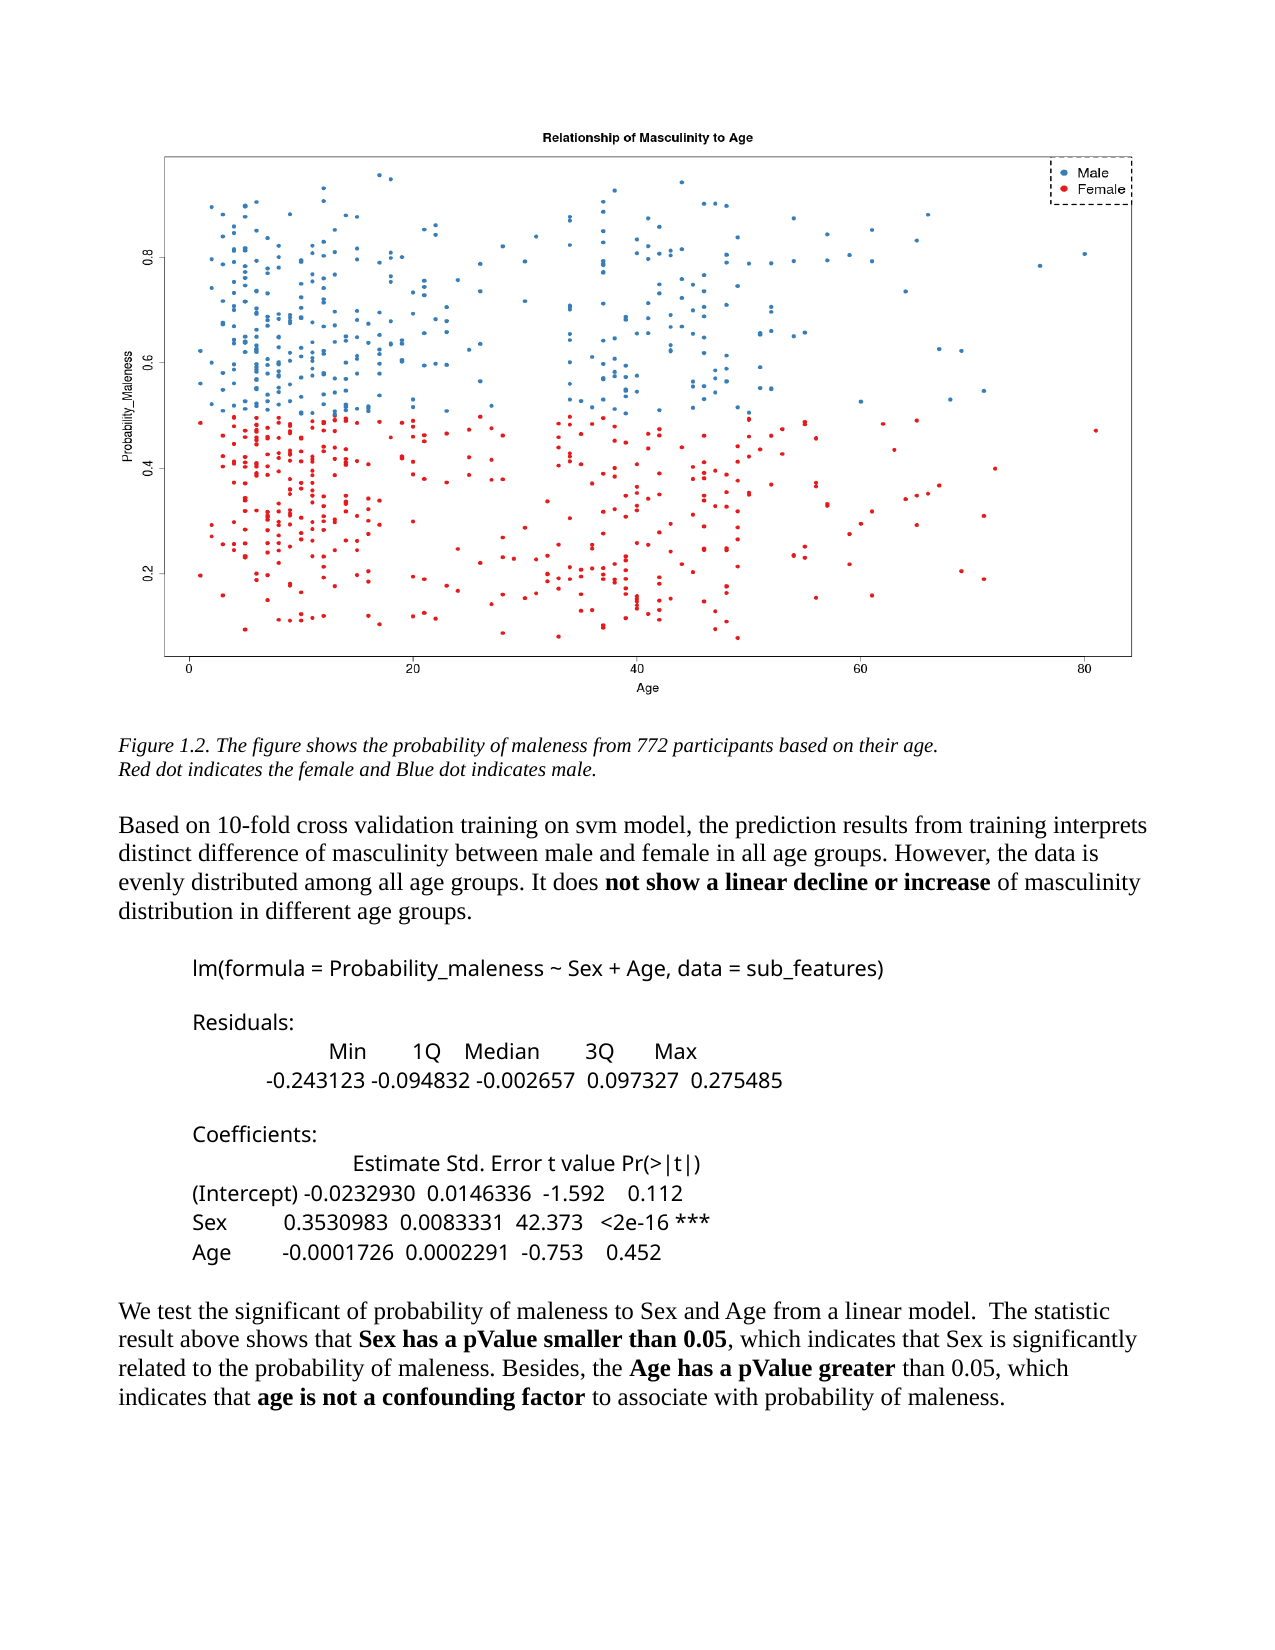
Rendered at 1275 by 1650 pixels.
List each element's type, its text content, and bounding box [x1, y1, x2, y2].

text Figure 1.2. The figure shows the probability of maleness from 772 participants based on their age. [118, 733, 1157, 757]
text (Intercept) -0.0232930 0.0146336 -1.592 0.112 [118, 1178, 1157, 1207]
text Residuals: [118, 1007, 1157, 1036]
text Coefficients: [118, 1119, 1157, 1148]
text Red dot indicates the female and Blue dot indicates male. [118, 757, 1157, 781]
text lm(formula = Probability_maleness ~ Sex + Age, data = sub_features) [118, 953, 1157, 983]
text Estimate Std. Error t value Pr(>|t|) [118, 1148, 1157, 1178]
picture [122, 118, 1153, 704]
text Age -0.0001726 0.0002291 -0.753 0.452 [118, 1237, 1157, 1266]
text Min 1Q Median 3Q Max [118, 1036, 1157, 1066]
text We test the significant of probability of maleness to Sex and Age from a linear model. The statistic result above shows that Sex has a pValue smaller than 0.05, which indicates that Sex is significantly related to the probability of maleness. Besides, the Age has a pValue greater than 0.05, which indicates that age is not a confounding factor to associate with probability of maleness. [118, 1296, 1157, 1411]
text Based on 10-fold cross validation training on svm model, the prediction results from training interprets distinct difference of masculinity between male and female in all age groups. However, the data is evenly distributed among all age groups. It does not show a linear decline or increase of masculinity distribution in different age groups. [118, 810, 1157, 925]
text Sex 0.3530983 0.0083331 42.373 <2e-16 *** [118, 1207, 1157, 1237]
text -0.243123 -0.094832 -0.002657 0.097327 0.275485 [118, 1066, 1157, 1095]
